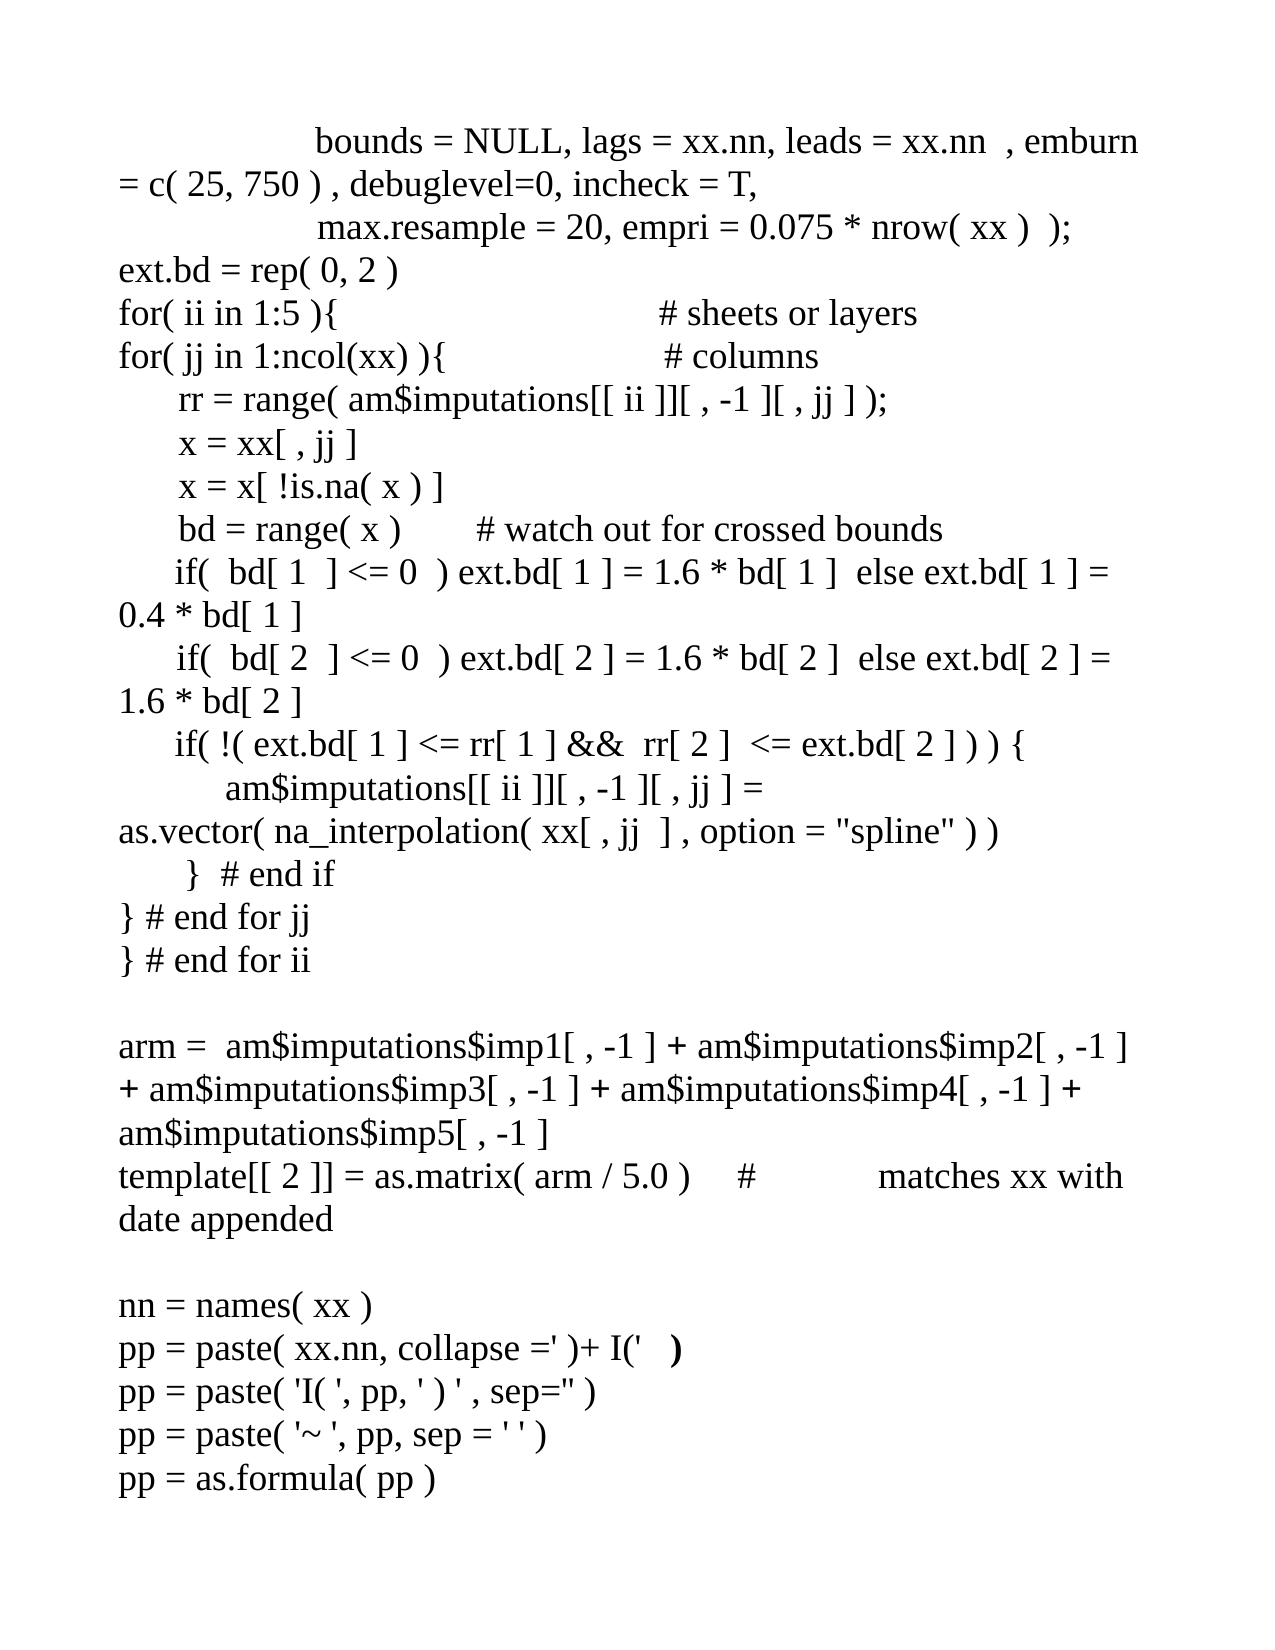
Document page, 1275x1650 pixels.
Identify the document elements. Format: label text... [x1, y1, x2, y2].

text if( !( ext.bd[ 1 ] <= rr[ 1 ] && rr[ 2 ] <= ext.bd[ 2 ] ) ) { [118, 722, 1157, 765]
text } # end for ii [118, 937, 1157, 981]
text for( ii in 1:5 ){ # sheets or layers [118, 291, 1157, 334]
text pp = paste( '~ ', pp, sep = ' ' ) [118, 1412, 1157, 1455]
text nn = names( xx ) [118, 1282, 1157, 1326]
text if( bd[ 1 ] <= 0 ) ext.bd[ 1 ] = 1.6 * bd[ 1 ] else ext.bd[ 1 ] = 0.4 * bd[ 1 ] [118, 549, 1157, 636]
text am$imputations[[ ii ]][ , -1 ][ , jj ] = as.vector( na_interpolation( xx[ , jj ] , option = "spline" ) ) [118, 765, 1157, 851]
text } # end if [118, 851, 1157, 894]
text max.resample = 20, empri = 0.075 * nrow( xx ) ); [118, 204, 1157, 247]
text x = x[ !is.na( x ) ] [118, 463, 1157, 506]
text x = xx[ , jj ] [118, 420, 1157, 463]
text bounds = NULL, lags = xx.nn, leads = xx.nn , emburn = c( 25, 750 ) , debuglevel=0, incheck = T, [118, 118, 1157, 204]
text template[[ 2 ]] = as.matrix( arm / 5.0 ) # matches xx with date appended [118, 1153, 1157, 1239]
text pp = paste( xx.nn, collapse =' )+ I(' ) [118, 1326, 1157, 1369]
text } # end for jj [118, 894, 1157, 937]
text bd = range( x ) # watch out for crossed bounds [118, 506, 1157, 549]
text arm = am$imputations$imp1[ , -1 ] + am$imputations$imp2[ , -1 ] + am$imputations$imp3[ , -1 ] + am$imputations$imp4[ , -1 ] + am$imputations$imp5[ , -1 ] [118, 1024, 1157, 1153]
text if( bd[ 2 ] <= 0 ) ext.bd[ 2 ] = 1.6 * bd[ 2 ] else ext.bd[ 2 ] = 1.6 * bd[ 2 ] [118, 636, 1157, 722]
text pp = paste( 'I( ', pp, ' ) ' , sep='' ) [118, 1369, 1157, 1412]
text pp = as.formula( pp ) [118, 1455, 1157, 1498]
text rr = range( am$imputations[[ ii ]][ , -1 ][ , jj ] ); [118, 377, 1157, 420]
text ext.bd = rep( 0, 2 ) [118, 247, 1157, 291]
text for( jj in 1:ncol(xx) ){ # columns [118, 334, 1157, 377]
